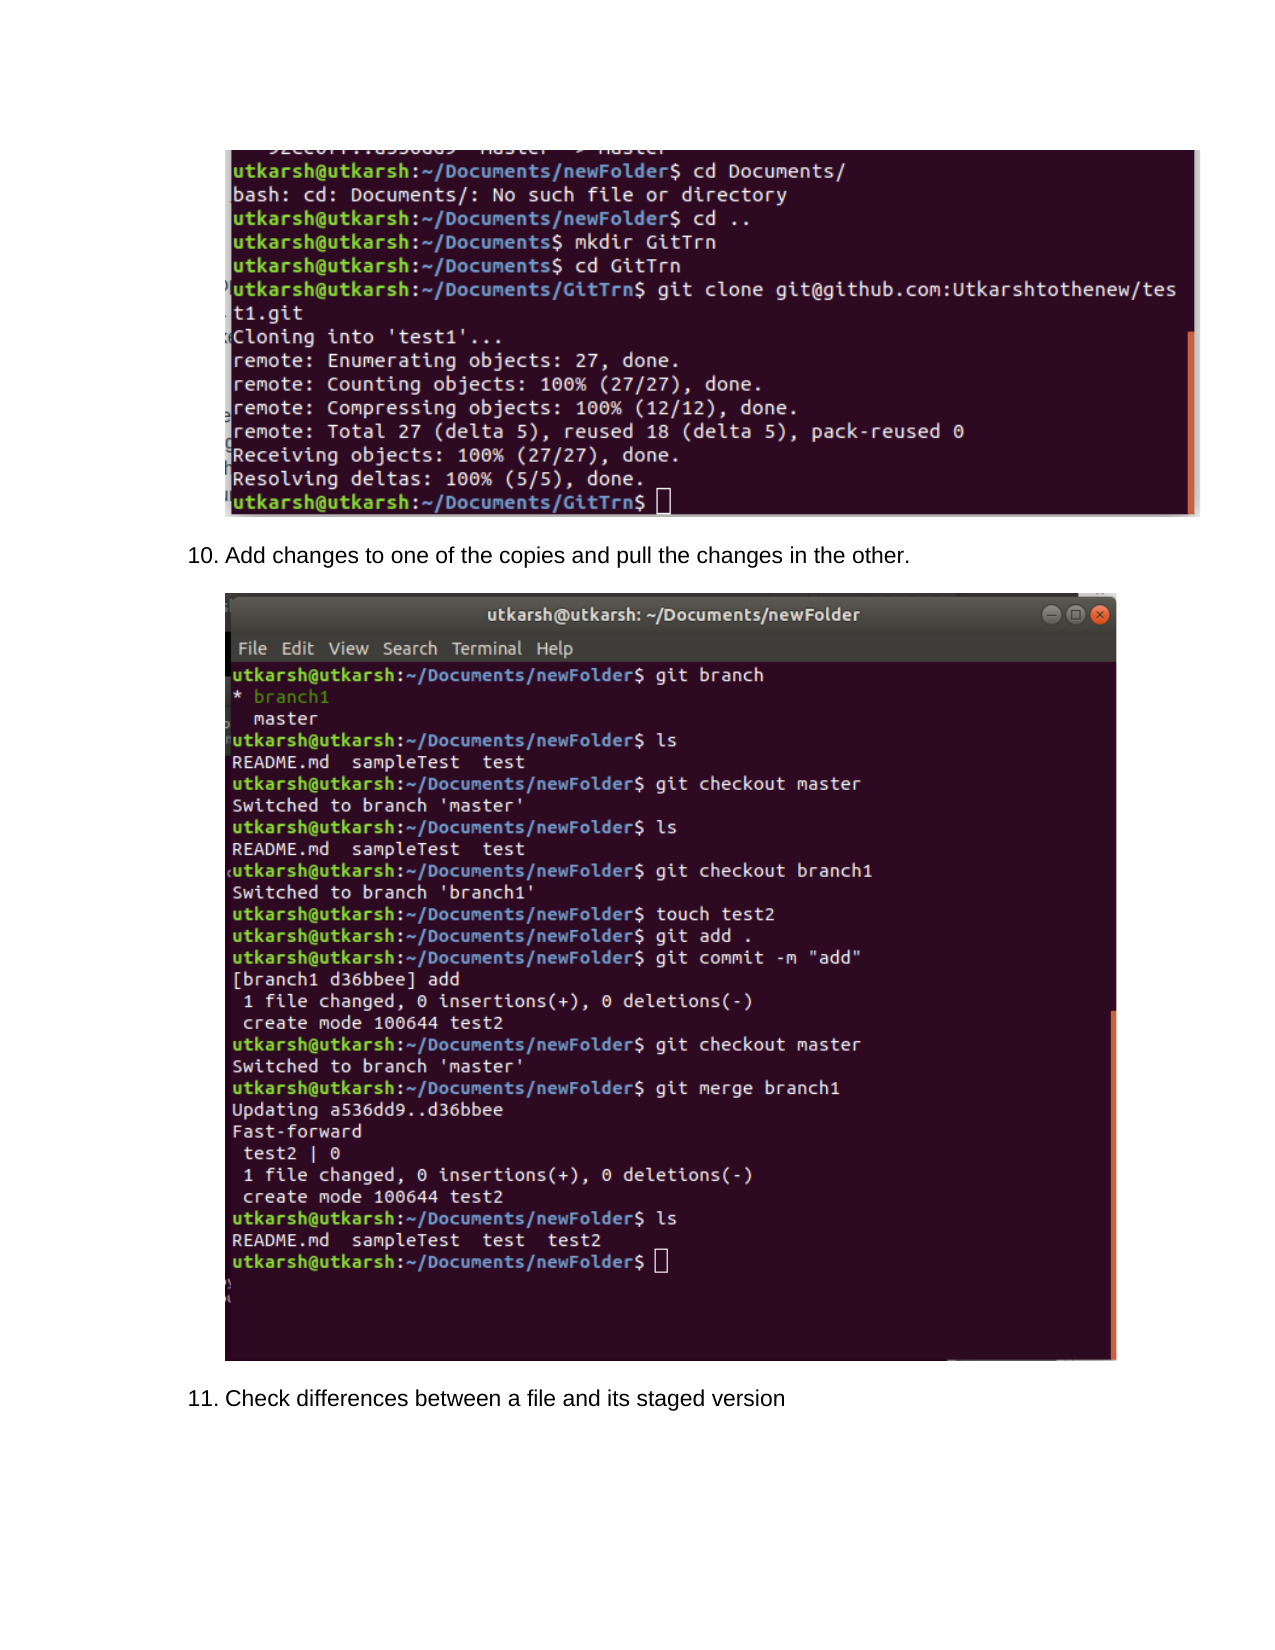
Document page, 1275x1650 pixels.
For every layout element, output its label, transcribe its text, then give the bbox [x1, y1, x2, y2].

picture [225, 150, 1200, 517]
list Add changes to one of the copies and pull the changes in the other. [187, 542, 1125, 568]
list Check differences between a file and its staged version [187, 1385, 1125, 1411]
picture [225, 593, 1117, 1361]
